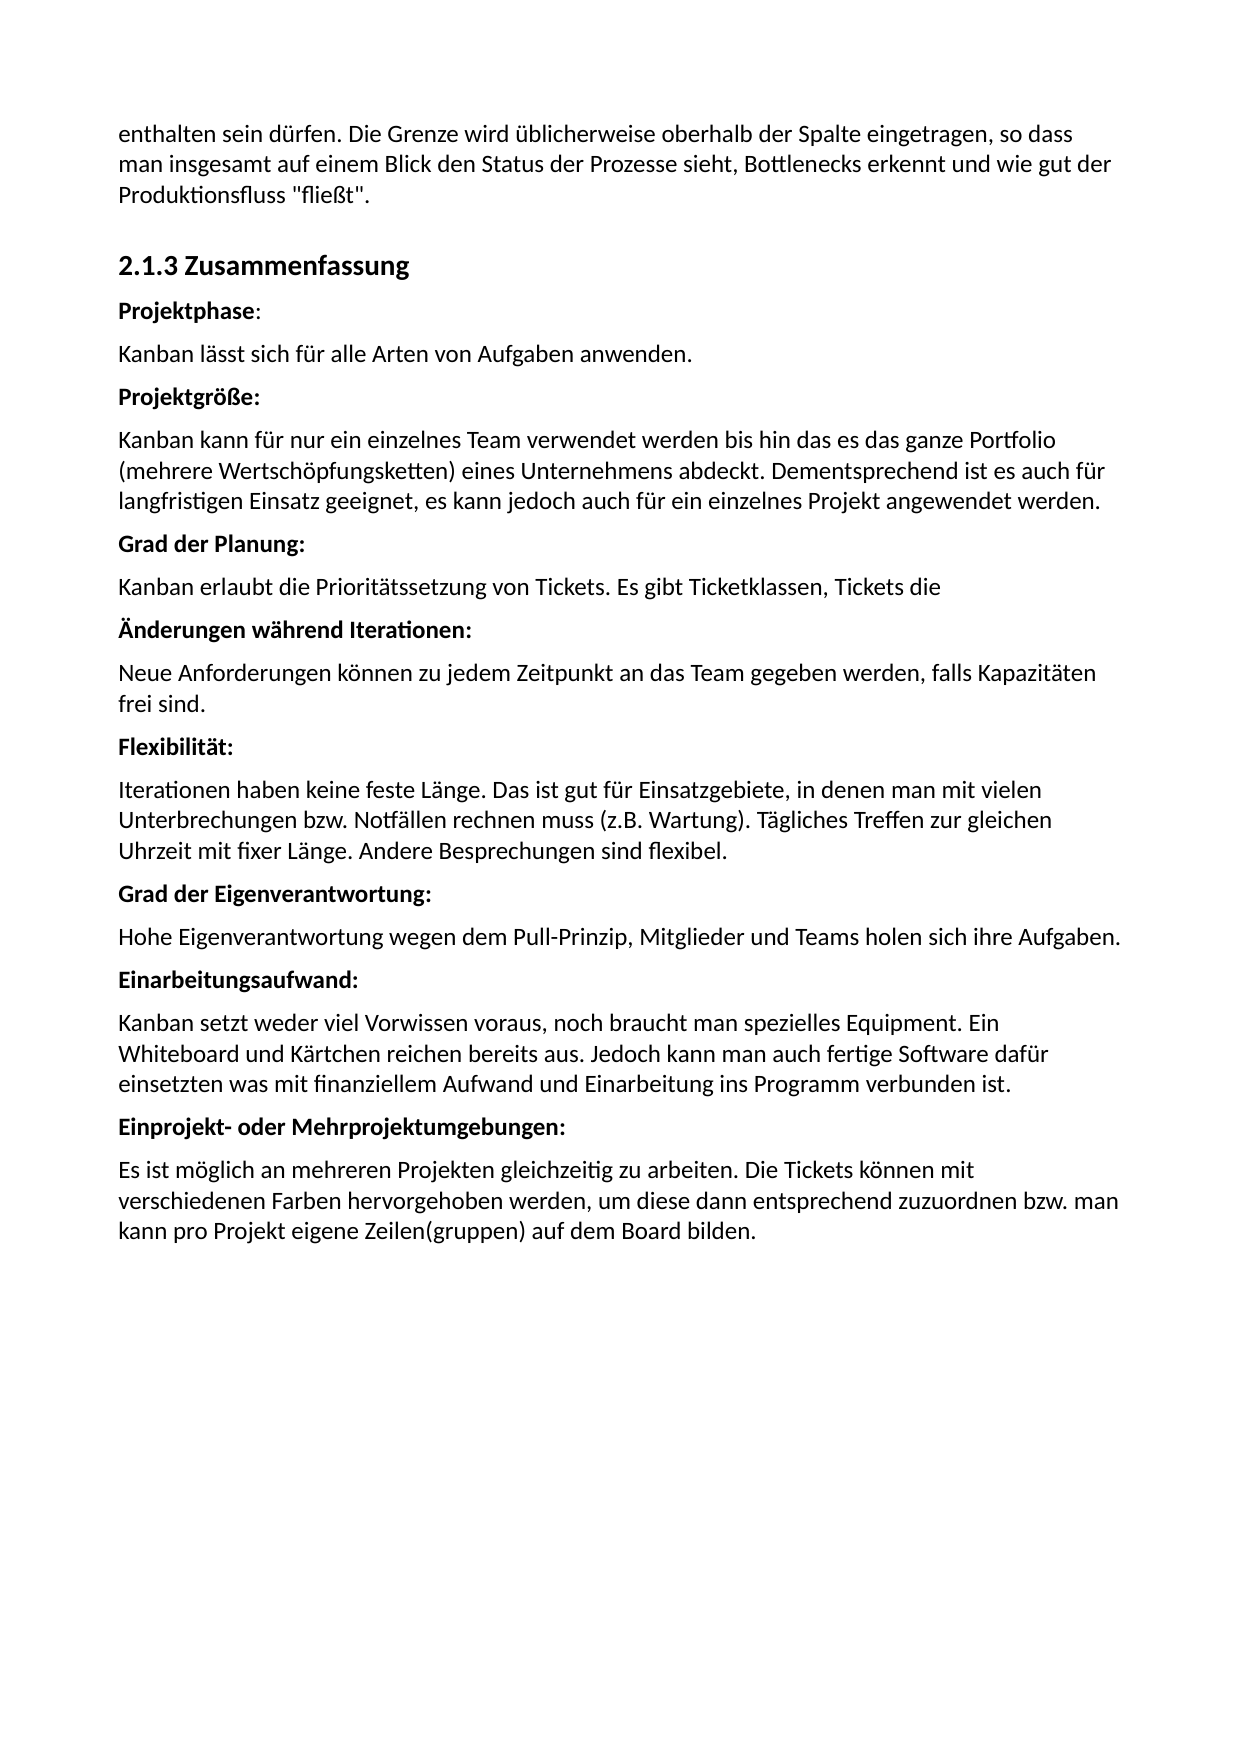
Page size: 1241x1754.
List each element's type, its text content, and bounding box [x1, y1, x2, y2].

text Flexibilität: [118, 731, 1122, 762]
text Änderungen während Iterationen: [118, 614, 1122, 645]
text Projektphase: [118, 295, 1122, 326]
text Einarbeitungsaufwand: [118, 964, 1122, 995]
text Hohe Eigenverantwortung wegen dem Pull-Prinzip, Mitglieder und Teams holen sich ihre Aufgaben. [118, 921, 1122, 952]
text Einprojekt- oder Mehrprojektumgebungen: [118, 1111, 1122, 1142]
text Kanban kann für nur ein einzelnes Team verwendet werden bis hin das es das ganze Portfolio (mehrere Wertschöpfungsketten) eines Unternehmens abdeckt. Dementsprechend ist es auch für langfristigen Einsatz geeignet, es kann jedoch auch für ein einzelnes Projekt angewendet werden. [118, 424, 1122, 516]
text Iterationen haben keine feste Länge. Das ist gut für Einsatzgebiete, in denen man mit vielen Unterbrechungen bzw. Notfällen rechnen muss (z.B. Wartung). Tägliches Treffen zur gleichen Uhrzeit mit fixer Länge. Andere Besprechungen sind flexibel. [118, 774, 1122, 866]
text enthalten sein dürfen. Die Grenze wird üblicherweise oberhalb der Spalte eingetragen, so dass man insgesamt auf einem Blick den Status der Prozesse sieht, Bottlenecks erkennt und wie gut der Produktionsfluss "fließt". [118, 118, 1122, 210]
text Kanban lässt sich für alle Arten von Aufgaben anwenden. [118, 338, 1122, 369]
text Kanban setzt weder viel Vorwissen voraus, noch braucht man spezielles Equipment. Ein Whiteboard und Kärtchen reichen bereits aus. Jedoch kann man auch fertige Software dafür einsetzten was mit finanziellem Aufwand und Einarbeitung ins Programm verbunden ist. [118, 1007, 1122, 1099]
subtitle 2.1.3 Zusammenfassung [118, 247, 1122, 283]
text Kanban erlaubt die Prioritätssetzung von Tickets. Es gibt Ticketklassen, Tickets die [118, 571, 1122, 602]
text Grad der Planung: [118, 528, 1122, 559]
text Grad der Eigenverantwortung: [118, 878, 1122, 909]
text Neue Anforderungen können zu jedem Zeitpunkt an das Team gegeben werden, falls Kapazitäten frei sind. [118, 657, 1122, 718]
text Es ist möglich an mehreren Projekten gleichzeitig zu arbeiten. Die Tickets können mit verschiedenen Farben hervorgehoben werden, um diese dann entsprechend zuzuordnen bzw. man kann pro Projekt eigene Zeilen(gruppen) auf dem Board bilden. [118, 1154, 1122, 1246]
text Projektgröße: [118, 381, 1122, 412]
